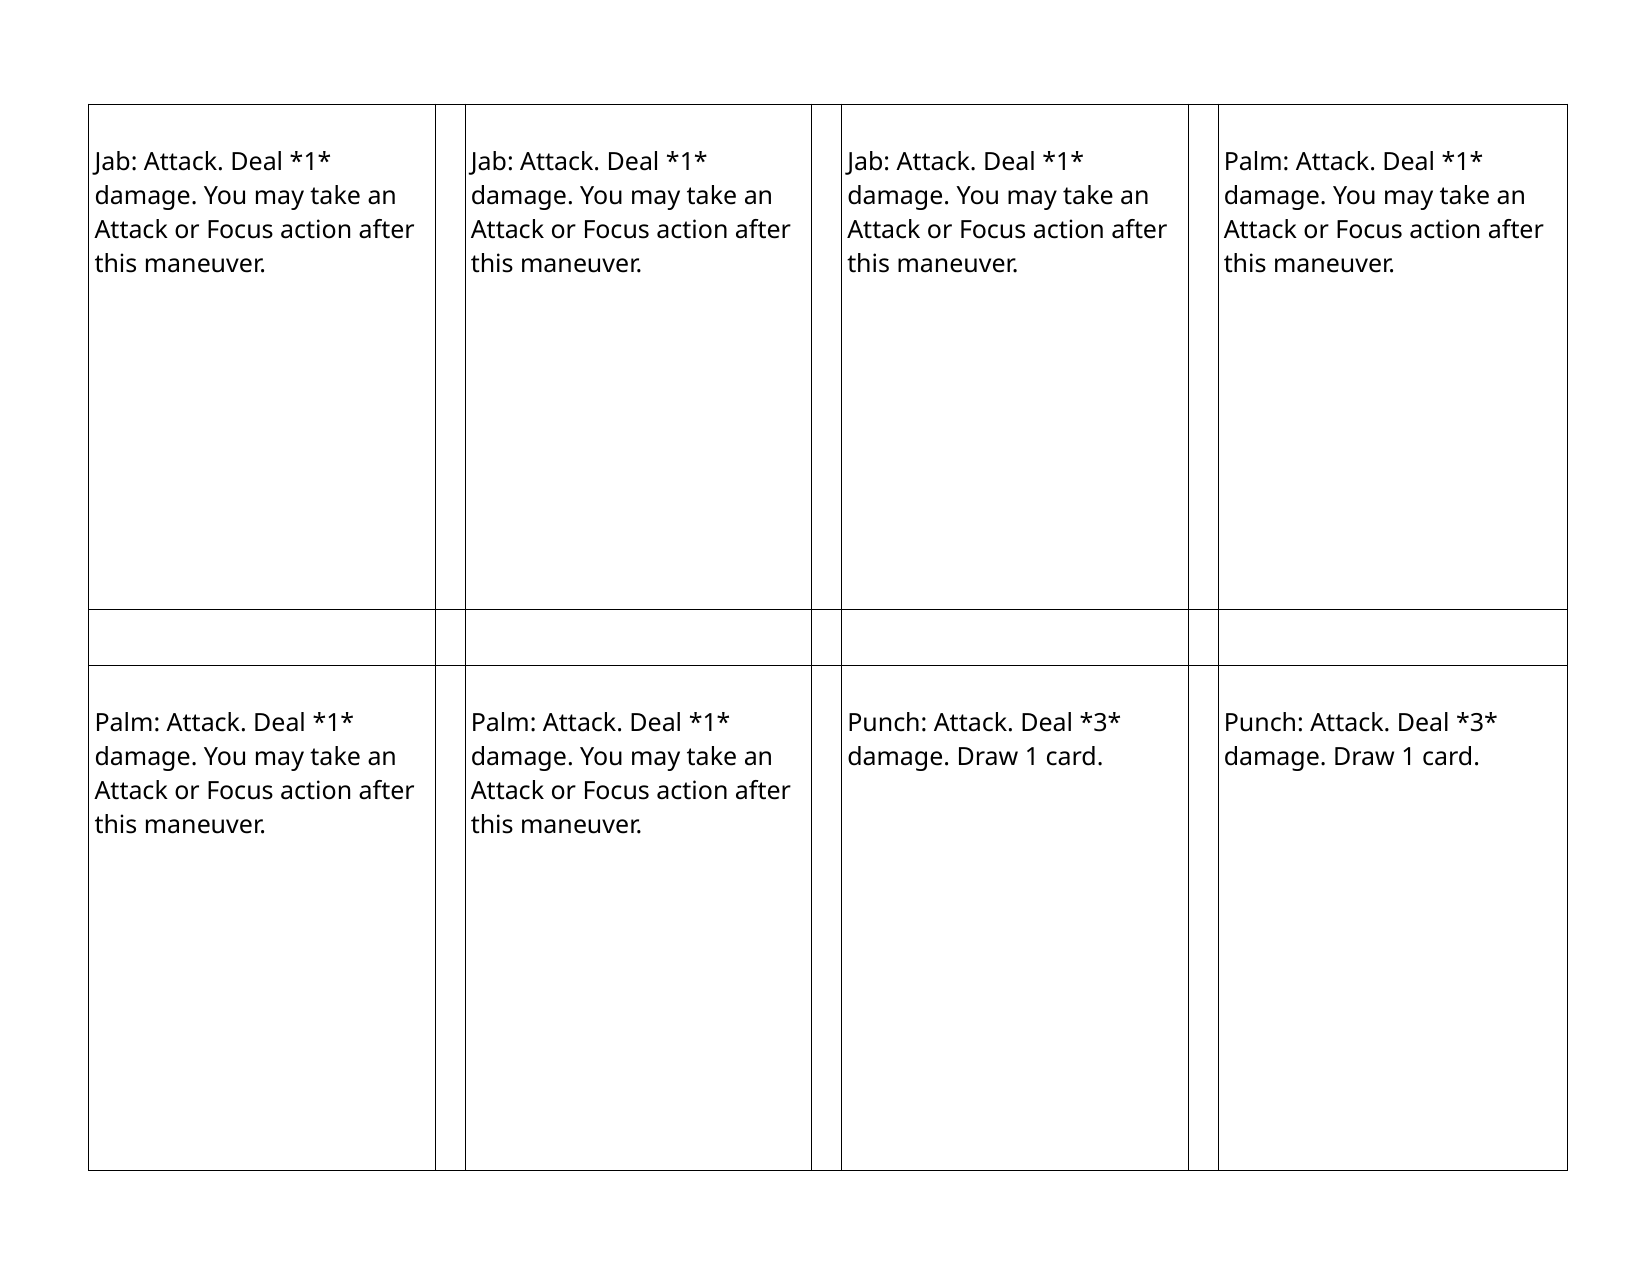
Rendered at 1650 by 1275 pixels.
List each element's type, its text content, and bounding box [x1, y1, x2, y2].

table_cell [1189, 610, 1218, 664]
table_cell [436, 666, 465, 1170]
table_cell Punch: Attack. Deal *3* damage. Draw 1 card. [1219, 666, 1567, 1170]
table_cell [1219, 610, 1567, 664]
table_cell Palm: Attack. Deal *1* damage. You may take an Attack or Focus action after this maneuver. [89, 666, 435, 1170]
table_cell [812, 610, 841, 664]
table_cell Palm: Attack. Deal *1* damage. You may take an Attack or Focus action after this maneuver. [466, 666, 811, 1170]
table_cell [436, 610, 465, 664]
table_header [812, 105, 841, 609]
table_header Jab: Attack. Deal *1* damage. You may take an Attack or Focus action after this maneuver. [842, 105, 1188, 609]
table_header Jab: Attack. Deal *1* damage. You may take an Attack or Focus action after this maneuver. [466, 105, 811, 609]
table_cell [1189, 666, 1218, 1170]
table_cell [466, 610, 811, 664]
table_header Palm: Attack. Deal *1* damage. You may take an Attack or Focus action after this maneuver. [1219, 105, 1567, 609]
table_cell [842, 610, 1188, 664]
table_cell [812, 666, 841, 1170]
table_cell Punch: Attack. Deal *3* damage. Draw 1 card. [842, 666, 1188, 1170]
table_header [1189, 105, 1218, 609]
table_header Jab: Attack. Deal *1* damage. You may take an Attack or Focus action after this maneuver. [89, 105, 435, 609]
table_header [436, 105, 465, 609]
table_cell [89, 610, 435, 664]
